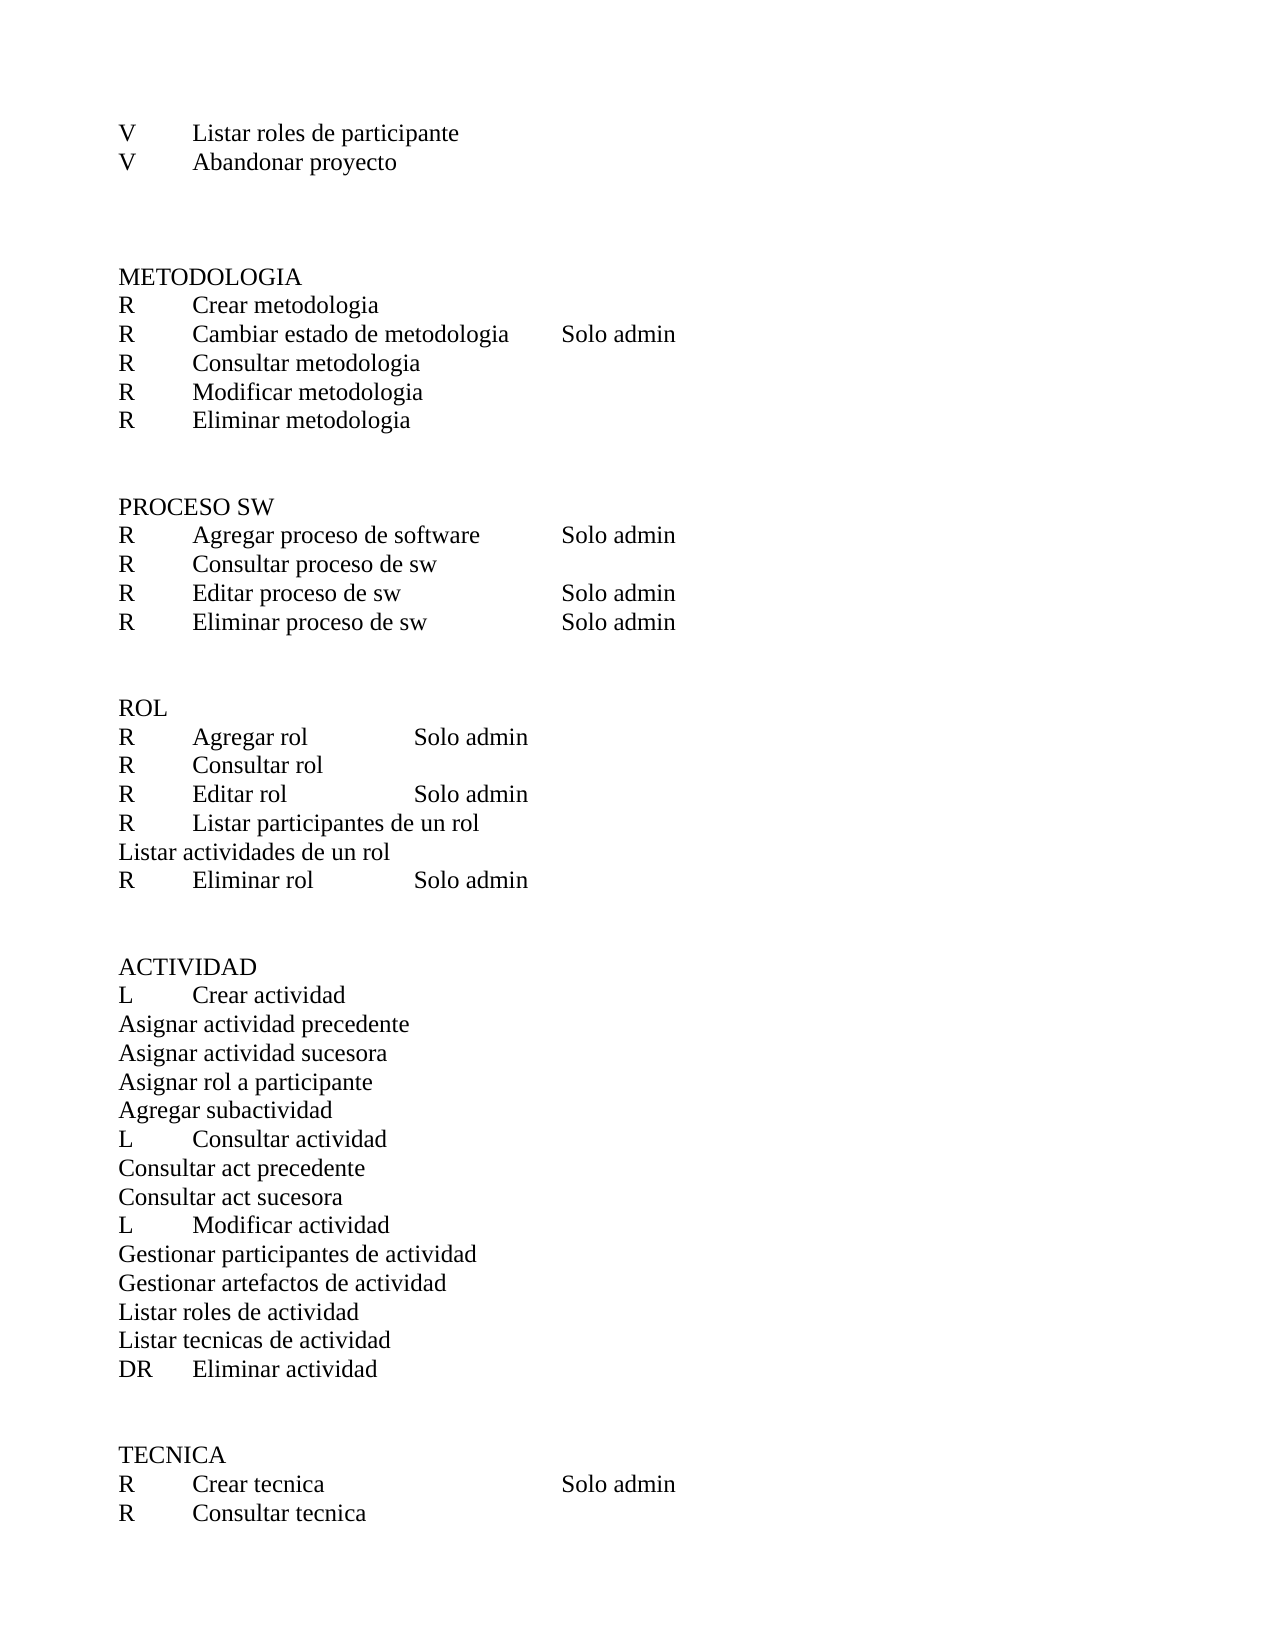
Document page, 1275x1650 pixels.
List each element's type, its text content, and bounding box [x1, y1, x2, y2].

text Gestionar participantes de actividad [118, 1239, 1157, 1268]
text Listar actividades de un rol [118, 837, 1157, 866]
text R Crear tecnica Solo admin [118, 1469, 1157, 1498]
text Asignar actividad precedente [118, 1009, 1157, 1038]
text PROCESO SW [118, 492, 1157, 521]
text R Crear metodologia [118, 291, 1157, 319]
text V Abandonar proyecto [118, 147, 1157, 176]
text Listar tecnicas de actividad [118, 1326, 1157, 1354]
text TECNICA [118, 1441, 1157, 1469]
text ACTIVIDAD [118, 952, 1157, 981]
text R Consultar proceso de sw [118, 549, 1157, 578]
text ROL [118, 693, 1157, 722]
text L Modificar actividad [118, 1211, 1157, 1239]
text Consultar act precedente [118, 1153, 1157, 1182]
text R Agregar rol Solo admin [118, 722, 1157, 751]
text V Listar roles de participante [118, 118, 1157, 147]
text R Eliminar metodologia [118, 406, 1157, 434]
text Agregar subactividad [118, 1096, 1157, 1124]
text R Modificar metodologia [118, 377, 1157, 406]
text R Consultar tecnica [118, 1498, 1157, 1527]
text R Agregar proceso de software Solo admin [118, 521, 1157, 549]
text R Eliminar rol Solo admin [118, 866, 1157, 894]
text R Consultar rol [118, 751, 1157, 779]
text R Cambiar estado de metodologia Solo admin [118, 319, 1157, 348]
text R Listar participantes de un rol [118, 808, 1157, 837]
text R Eliminar proceso de sw Solo admin [118, 607, 1157, 636]
text Consultar act sucesora [118, 1182, 1157, 1211]
text METODOLOGIA [118, 262, 1157, 291]
text Listar roles de actividad [118, 1297, 1157, 1326]
text DR Eliminar actividad [118, 1354, 1157, 1383]
text Asignar actividad sucesora [118, 1038, 1157, 1067]
text L Crear actividad [118, 981, 1157, 1009]
text R Consultar metodologia [118, 348, 1157, 377]
text Asignar rol a participante [118, 1067, 1157, 1096]
text L Consultar actividad [118, 1124, 1157, 1153]
text R Editar proceso de sw Solo admin [118, 578, 1157, 607]
text Gestionar artefactos de actividad [118, 1268, 1157, 1297]
text R Editar rol Solo admin [118, 779, 1157, 808]
